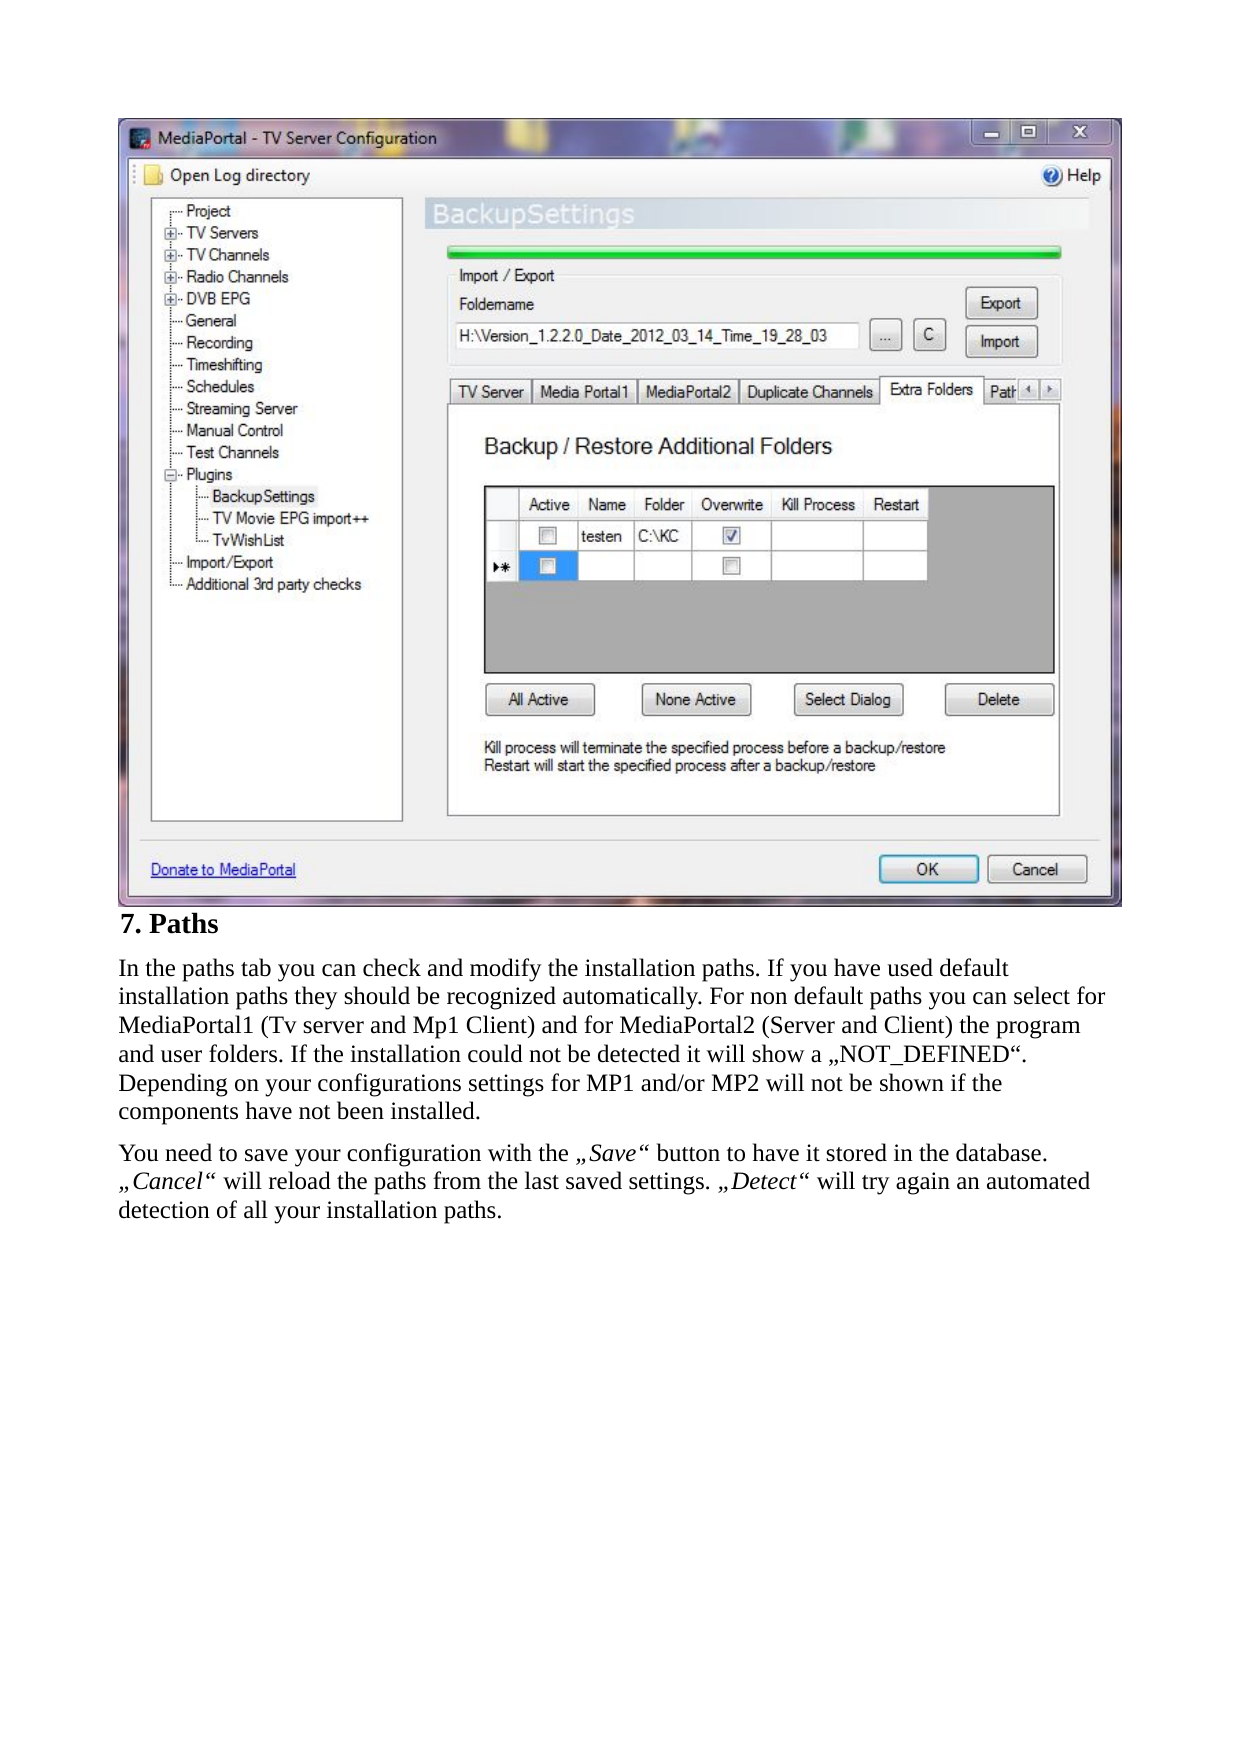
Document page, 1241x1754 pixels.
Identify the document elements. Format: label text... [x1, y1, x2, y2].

text You need to save your configuration with the „Save“ button to have it stored in the database. „Cancel“ will reload the paths from the last saved settings. „Detect“ will try again an automated detection of all your installation paths. [118, 1138, 1122, 1224]
text In the paths tab you can check and modify the installation paths. If you have used default installation paths they should be recognized automatically. For non default paths you can select for MediaPortal1 (Tv server and Mp1 Client) and for MediaPortal2 (Server and Client) the program and user folders. If the installation could not be detected it will show a „NOT_DEFINED“. Depending on your configurations settings for MP1 and/or MP2 will not be shown if the components have not been installed. [118, 953, 1122, 1125]
text 7. Paths [120, 907, 1122, 940]
picture [118, 118, 1122, 907]
